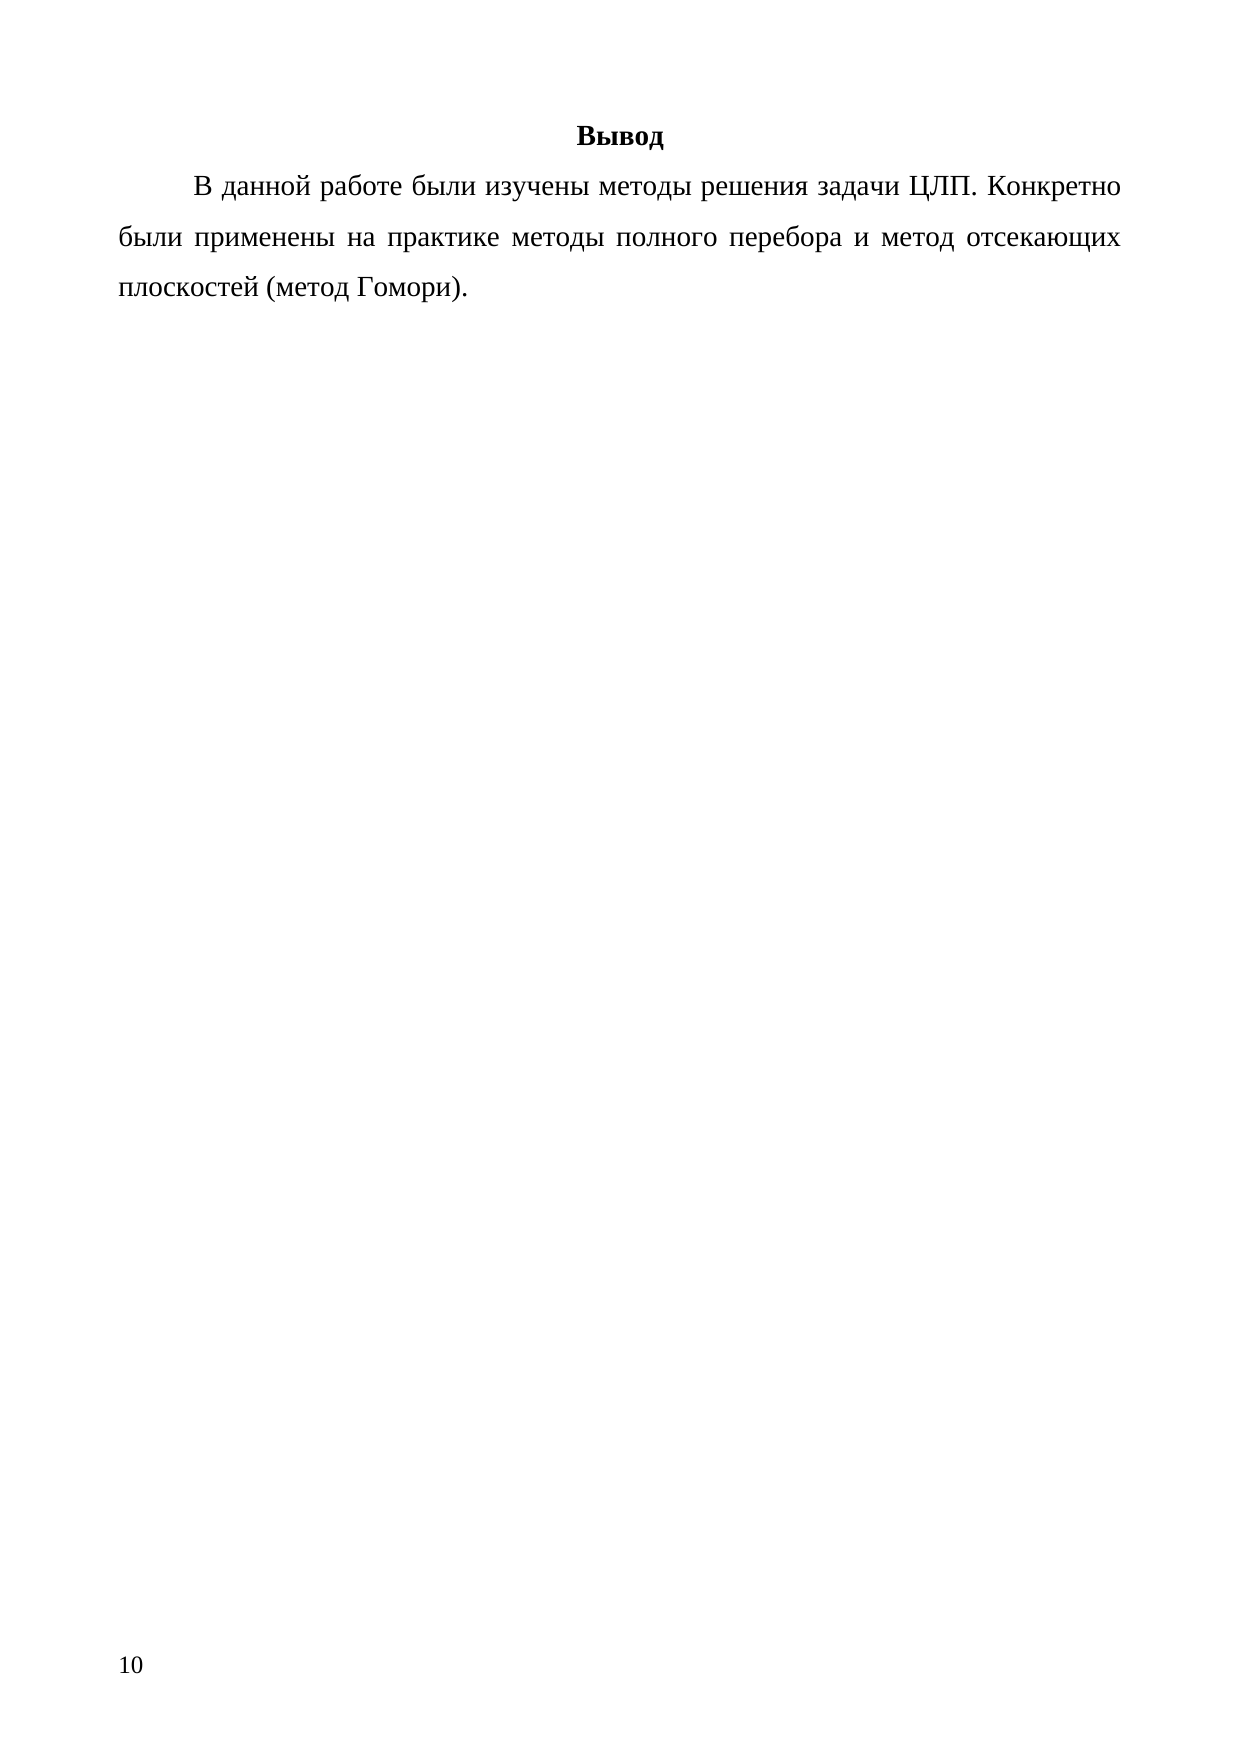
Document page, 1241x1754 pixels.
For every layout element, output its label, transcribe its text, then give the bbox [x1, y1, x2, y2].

text В данной работе были изучены методы решения задачи ЦЛП. Конкретно были применены на практике методы полного перебора и метод отсекающих плоскостей (метод Гомори). [118, 168, 1122, 303]
text Вывод [118, 118, 1122, 152]
